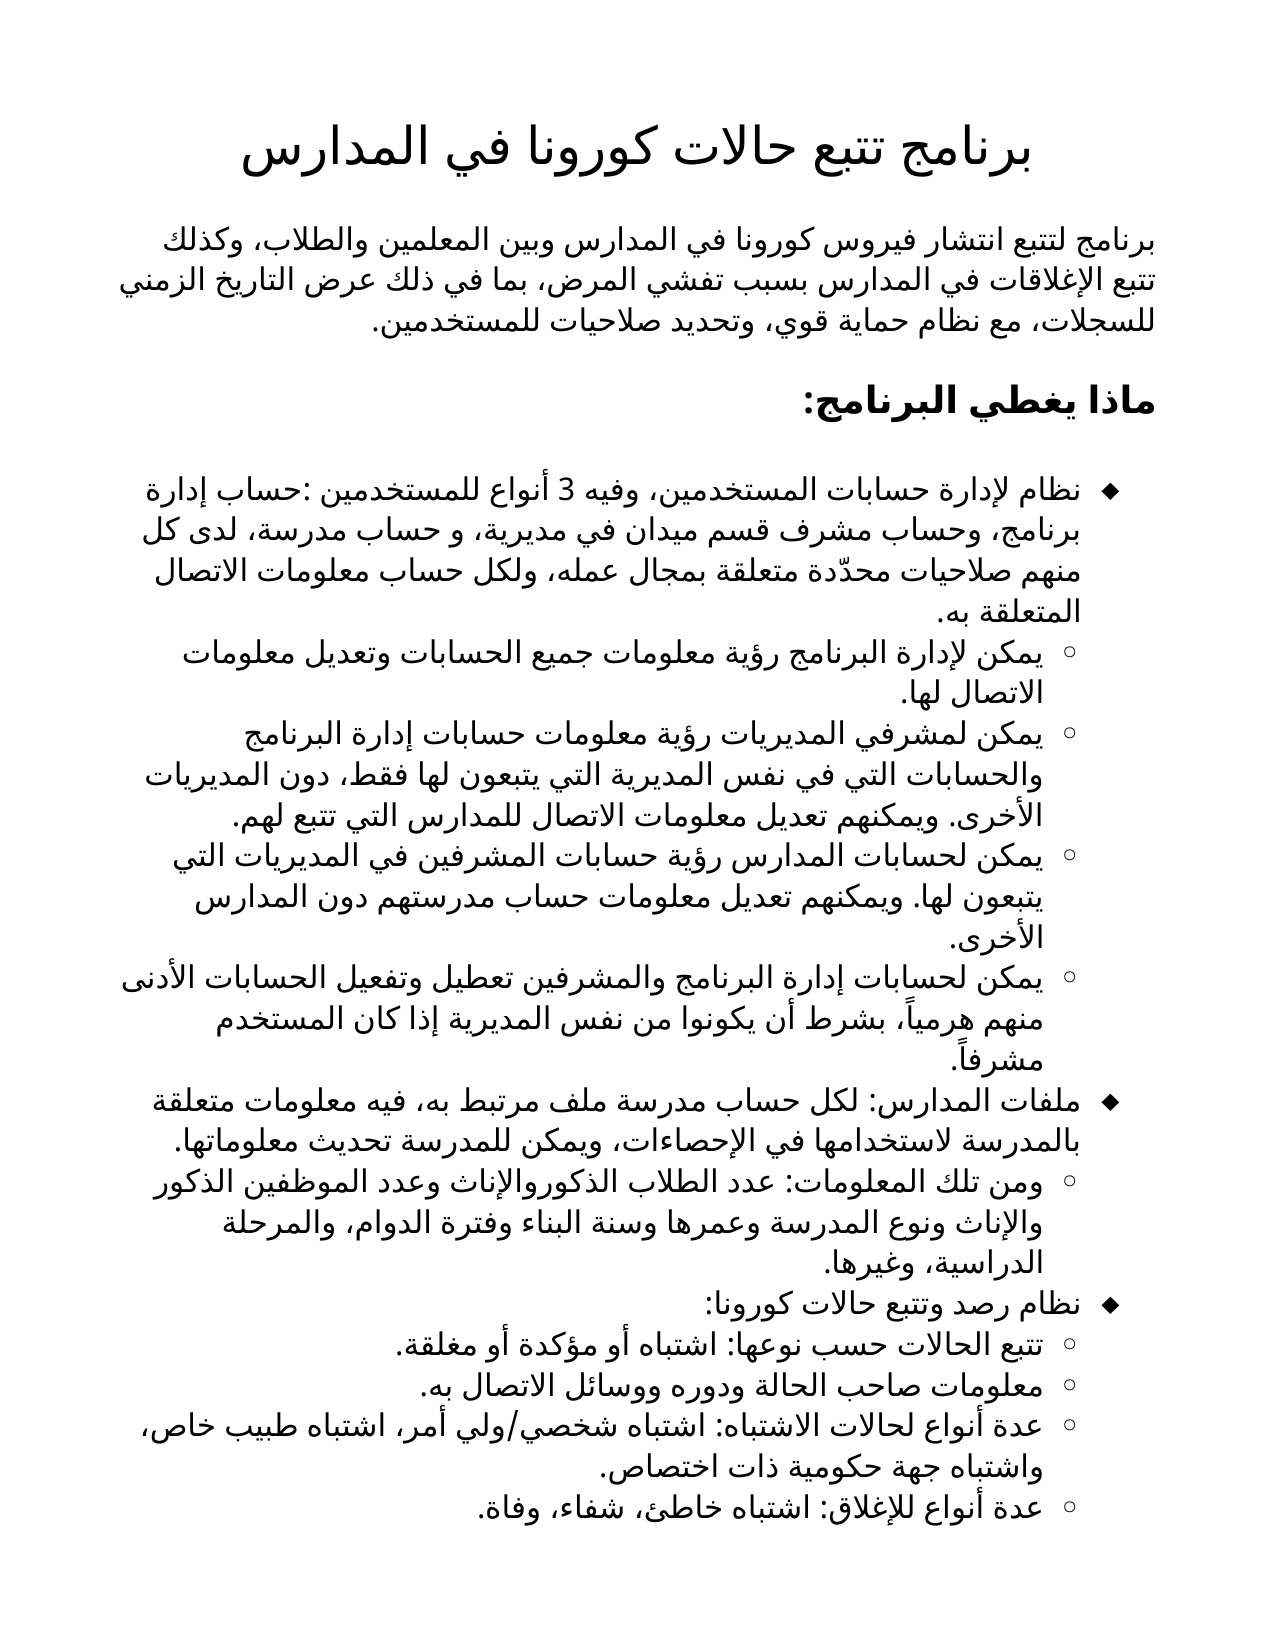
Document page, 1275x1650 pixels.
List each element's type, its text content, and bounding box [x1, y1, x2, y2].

list نظام رصد وتتبع حالات كورونا: [118, 1287, 1119, 1327]
list ومن تلك المعلومات: عدد الطلاب الذكوروالإناث وعدد الموظفين الذكور والإناث ونوع المدرسة وعمرها وسنة البناء وفترة الدوام، والمرحلة الدراسية، وغيرها. [118, 1164, 1082, 1287]
list عدة أنواع للإغلاق: اشتباه خاطئ، شفاء، وفاة. [118, 1490, 1082, 1531]
text برنامج لتتبع انتشار فيروس كورونا في المدارس وبين المعلمين والطلاب، وكذلك تتبع الإغلاقات في المدارس بسبب تفشي المرض، بما في ذلك عرض التاريخ الزمني للسجلات، مع نظام حماية قوي، وتحديد صلاحيات للمستخدمين. [118, 222, 1157, 344]
text برنامج تتبع حالات كورونا في المدارس [118, 118, 1157, 186]
list معلومات صاحب الحالة ودوره ووسائل الاتصال به. [118, 1368, 1082, 1409]
text ماذا يغطي البرنامج: [118, 380, 1157, 429]
list يمكن لحسابات إدارة البرنامج والمشرفين تعطيل وتفعيل الحسابات الأدنى منهم هرمياً، بشرط أن يكونوا من نفس المديرية إذا كان المستخدم مشرفاً. [118, 961, 1082, 1083]
list عدة أنواع لحالات الاشتباه: اشتباه شخصي/ولي أمر، اشتباه طبيب خاص، واشتباه جهة حكومية ذات اختصاص. [118, 1409, 1082, 1490]
list ملفات المدارس: لكل حساب مدرسة ملف مرتبط به، فيه معلومات متعلقة بالمدرسة لاستخدامها في الإحصاءات، ويمكن للمدرسة تحديث معلوماتها. [118, 1083, 1119, 1164]
list يمكن لإدارة البرنامج رؤية معلومات جميع الحسابات وتعديل معلومات الاتصال لها. [118, 635, 1082, 716]
list تتبع الحالات حسب نوعها: اشتباه أو مؤكدة أو مغلقة. [118, 1327, 1082, 1368]
list نظام لإدارة حسابات المستخدمين، وفيه 3 أنواع للمستخدمين :حساب إدارة برنامج، وحساب مشرف قسم ميدان في مديرية، و حساب مدرسة، لدى كل منهم صلاحيات محدّدة متعلقة بمجال عمله، ولكل حساب معلومات الاتصال المتعلقة به. [118, 472, 1119, 635]
list يمكن لحسابات المدارس رؤية حسابات المشرفين في المديريات التي يتبعون لها. ويمكنهم تعديل معلومات حساب مدرستهم دون المدارس الأخرى. [118, 839, 1082, 961]
list يمكن لمشرفي المديريات رؤية معلومات حسابات إدارة البرنامج والحسابات التي في نفس المديرية التي يتبعون لها فقط، دون المديريات الأخرى. ويمكنهم تعديل معلومات الاتصال للمدارس التي تتبع لهم. [118, 716, 1082, 839]
